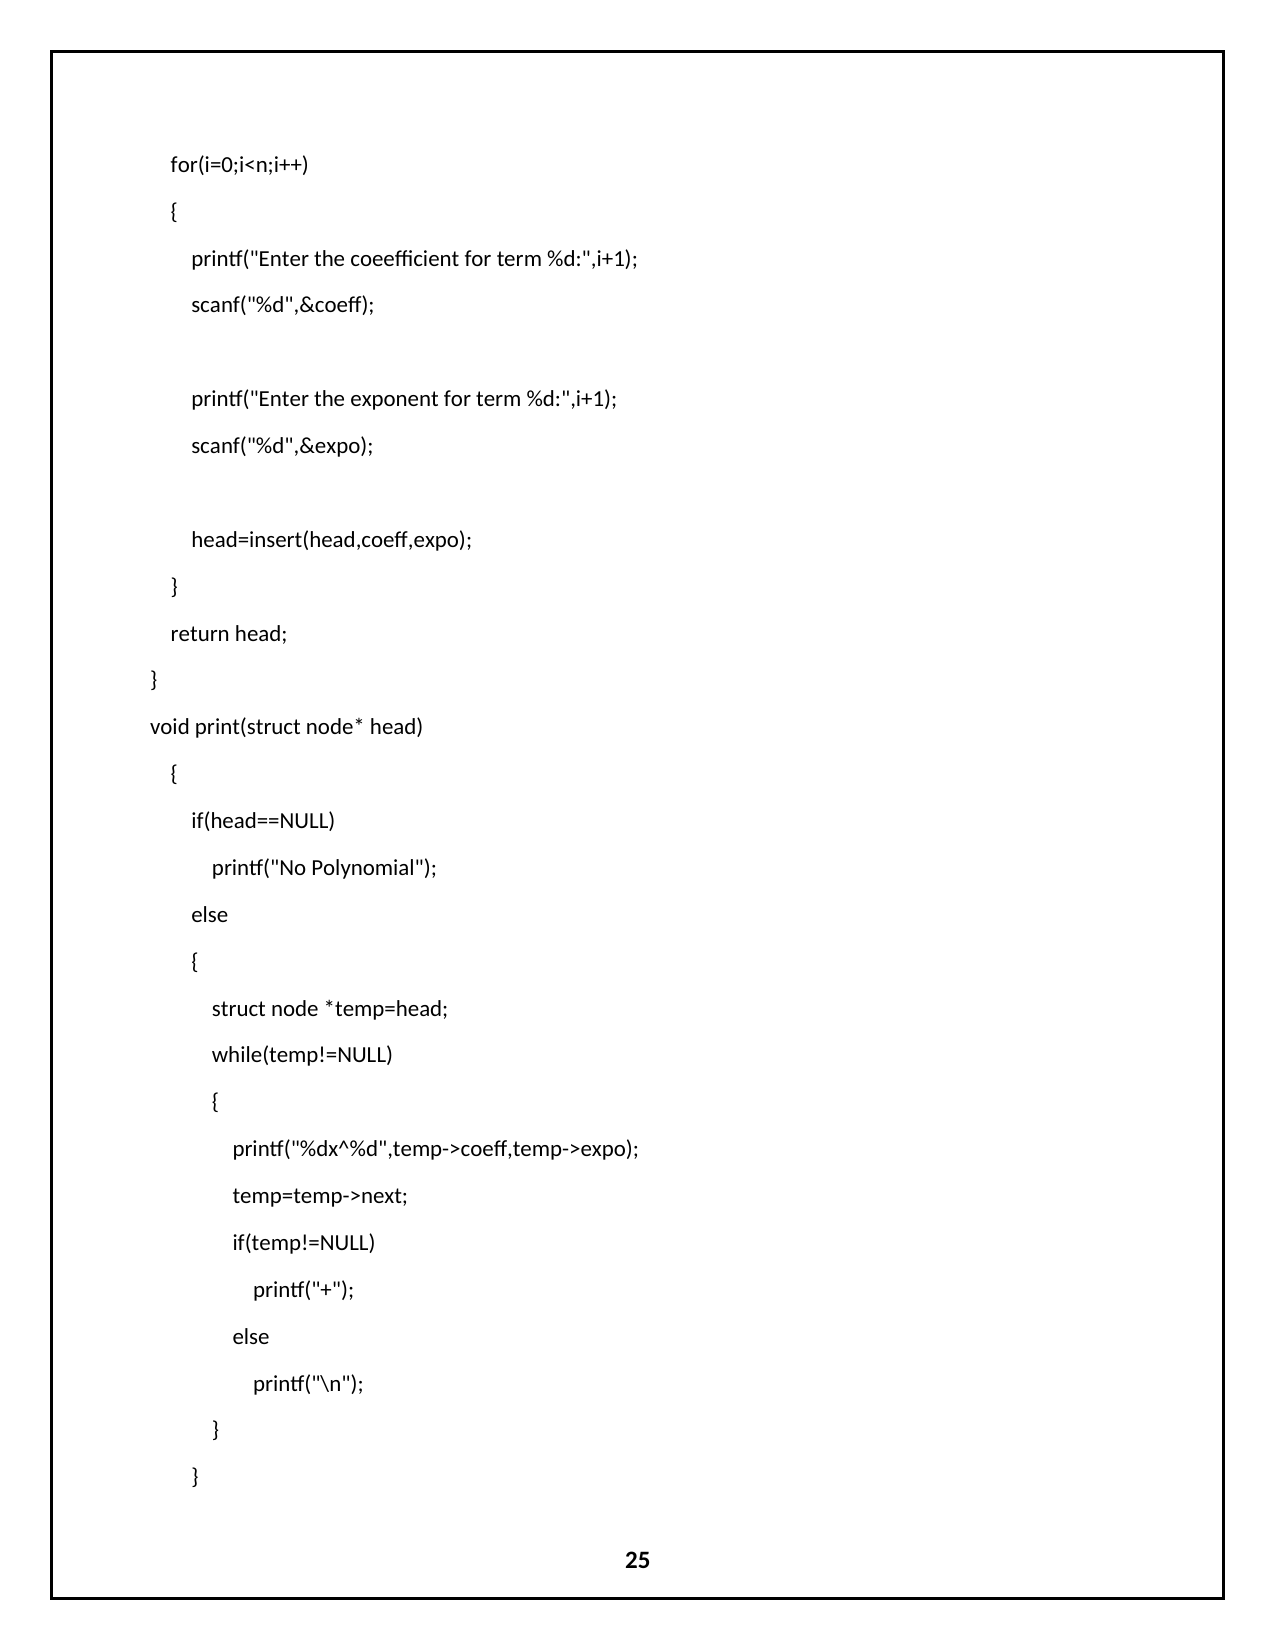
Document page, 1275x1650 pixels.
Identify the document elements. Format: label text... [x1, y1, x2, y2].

text printf("\n"); [150, 1369, 1125, 1397]
text } [150, 666, 1125, 694]
text { [150, 1087, 1125, 1116]
text } [150, 1416, 1125, 1444]
text } [150, 572, 1125, 600]
text void print(struct node* head) [150, 712, 1125, 741]
text printf("Enter the exponent for term %d:",i+1); [150, 384, 1125, 412]
text { [150, 947, 1125, 975]
text if(head==NULL) [150, 806, 1125, 834]
text else [150, 900, 1125, 928]
text while(temp!=NULL) [150, 1041, 1125, 1069]
text if(temp!=NULL) [150, 1228, 1125, 1256]
text for(i=0;i<n;i++) [150, 150, 1125, 178]
text printf("%dx^%d",temp->coeff,temp->expo); [150, 1134, 1125, 1162]
text scanf("%d",&coeff); [150, 291, 1125, 319]
text else [150, 1322, 1125, 1350]
text return head; [150, 619, 1125, 647]
text struct node *temp=head; [150, 994, 1125, 1022]
text printf("No Polynomial"); [150, 853, 1125, 881]
text temp=temp->next; [150, 1181, 1125, 1209]
text scanf("%d",&expo); [150, 431, 1125, 459]
text printf("Enter the coeefficient for term %d:",i+1); [150, 244, 1125, 272]
text { [150, 759, 1125, 787]
text } [150, 1462, 1125, 1491]
text printf("+"); [150, 1275, 1125, 1303]
text head=insert(head,coeff,expo); [150, 525, 1125, 553]
text { [150, 197, 1125, 225]
